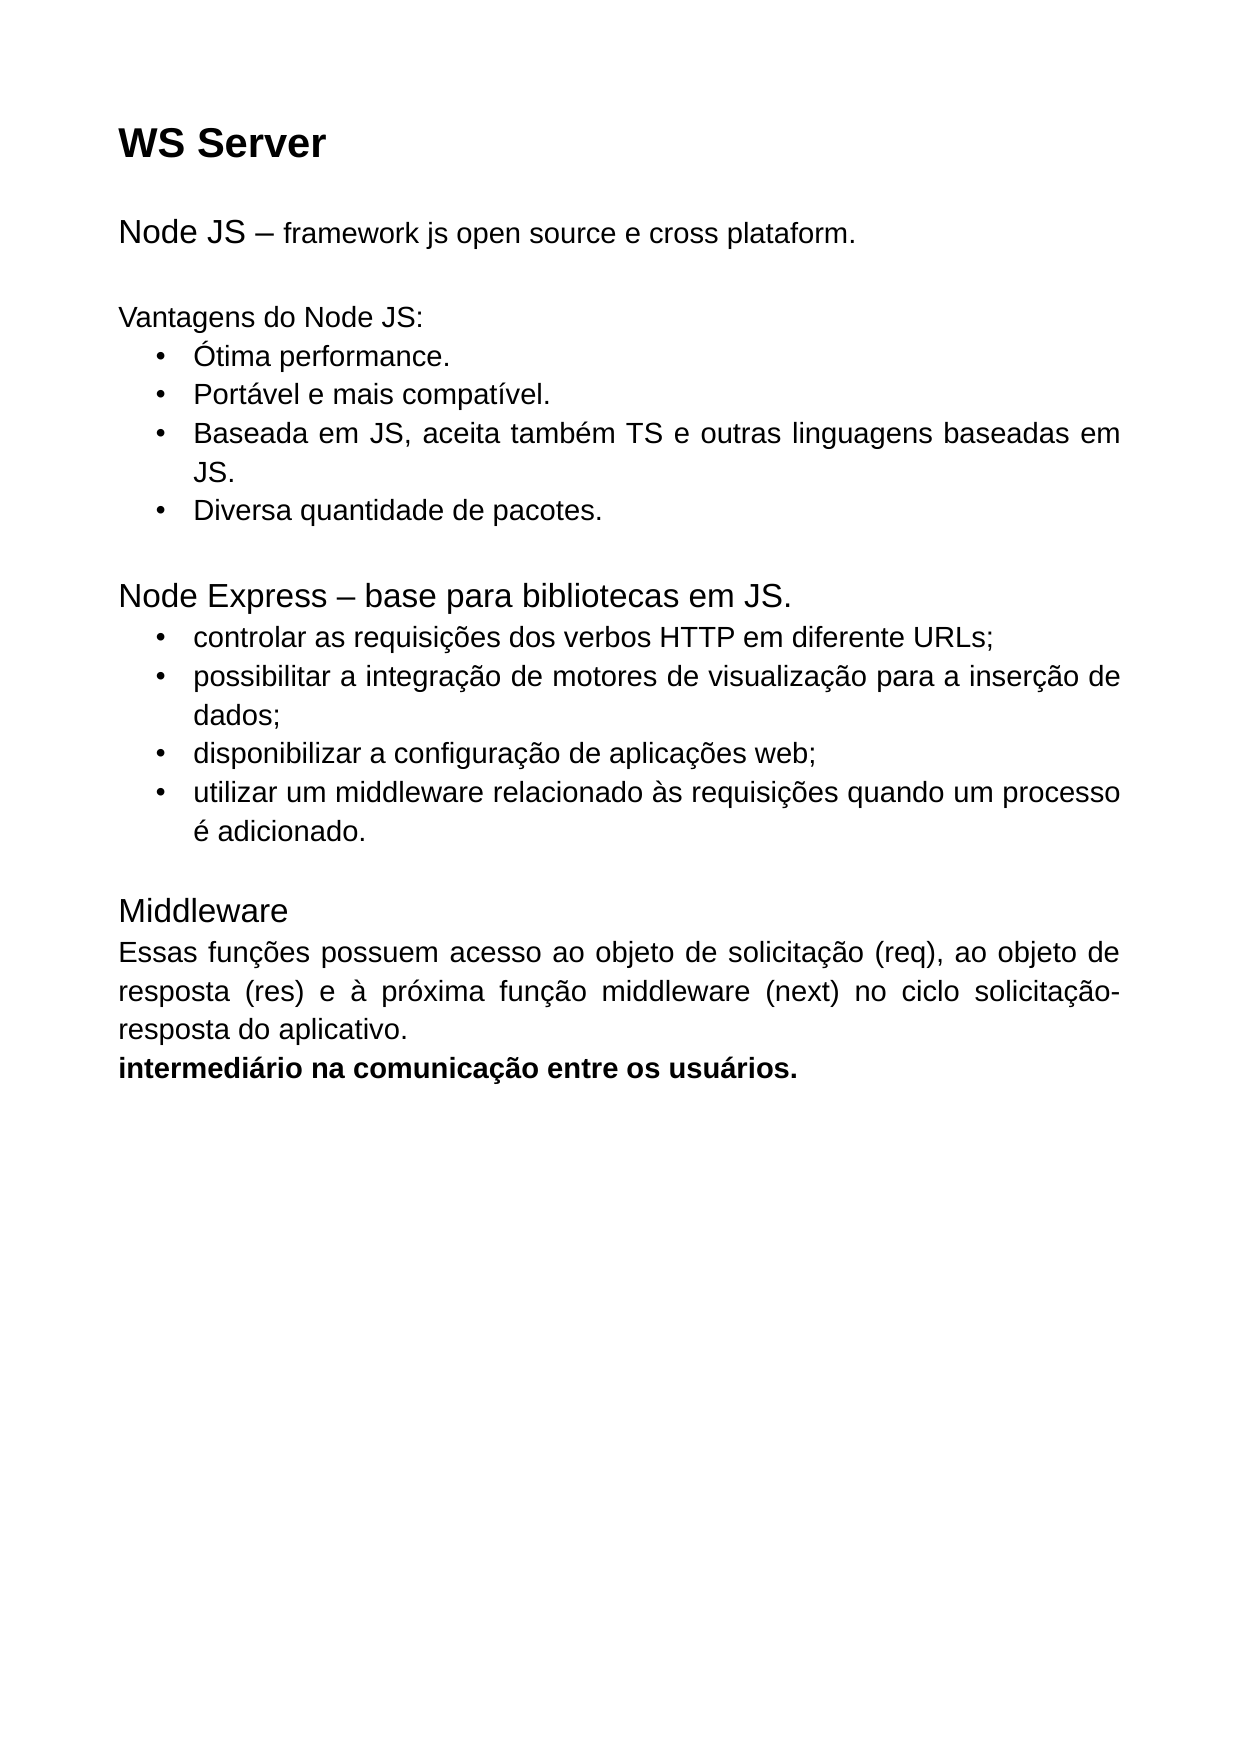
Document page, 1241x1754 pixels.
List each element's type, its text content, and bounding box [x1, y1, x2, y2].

text WS Server [118, 118, 1122, 166]
text Node JS – framework js open source e cross plataform. [118, 212, 1122, 250]
text Essas funções possuem acesso ao objeto de solicitação (req), ao objeto de resposta (res) e à próxima função middleware (next) no ciclo solicitação-resposta do aplicativo. [118, 935, 1122, 1046]
list Diversa quantidade de pacotes. [156, 493, 1122, 527]
list disponibilizar a configuração de aplicações web; [156, 737, 1122, 770]
list utilizar um middleware relacionado às requisições quando um processo é adicionado. [156, 775, 1122, 848]
text Node Express – base para bibliotecas em JS. [118, 576, 1122, 615]
list Portável e mais compatível. [156, 377, 1122, 411]
list Ótima performance. [156, 339, 1122, 372]
text Vantagens do Node JS: [118, 300, 1122, 334]
list Baseada em JS, aceita também TS e outras linguagens baseadas em JS. [156, 416, 1122, 488]
list controlar as requisições dos verbos HTTP em diferente URLs; [156, 621, 1122, 654]
text intermediário na comunicação entre os usuários. [118, 1051, 1122, 1084]
text Middleware [118, 891, 1122, 929]
list possibilitar a integração de motores de visualização para a inserção de dados; [156, 659, 1122, 732]
